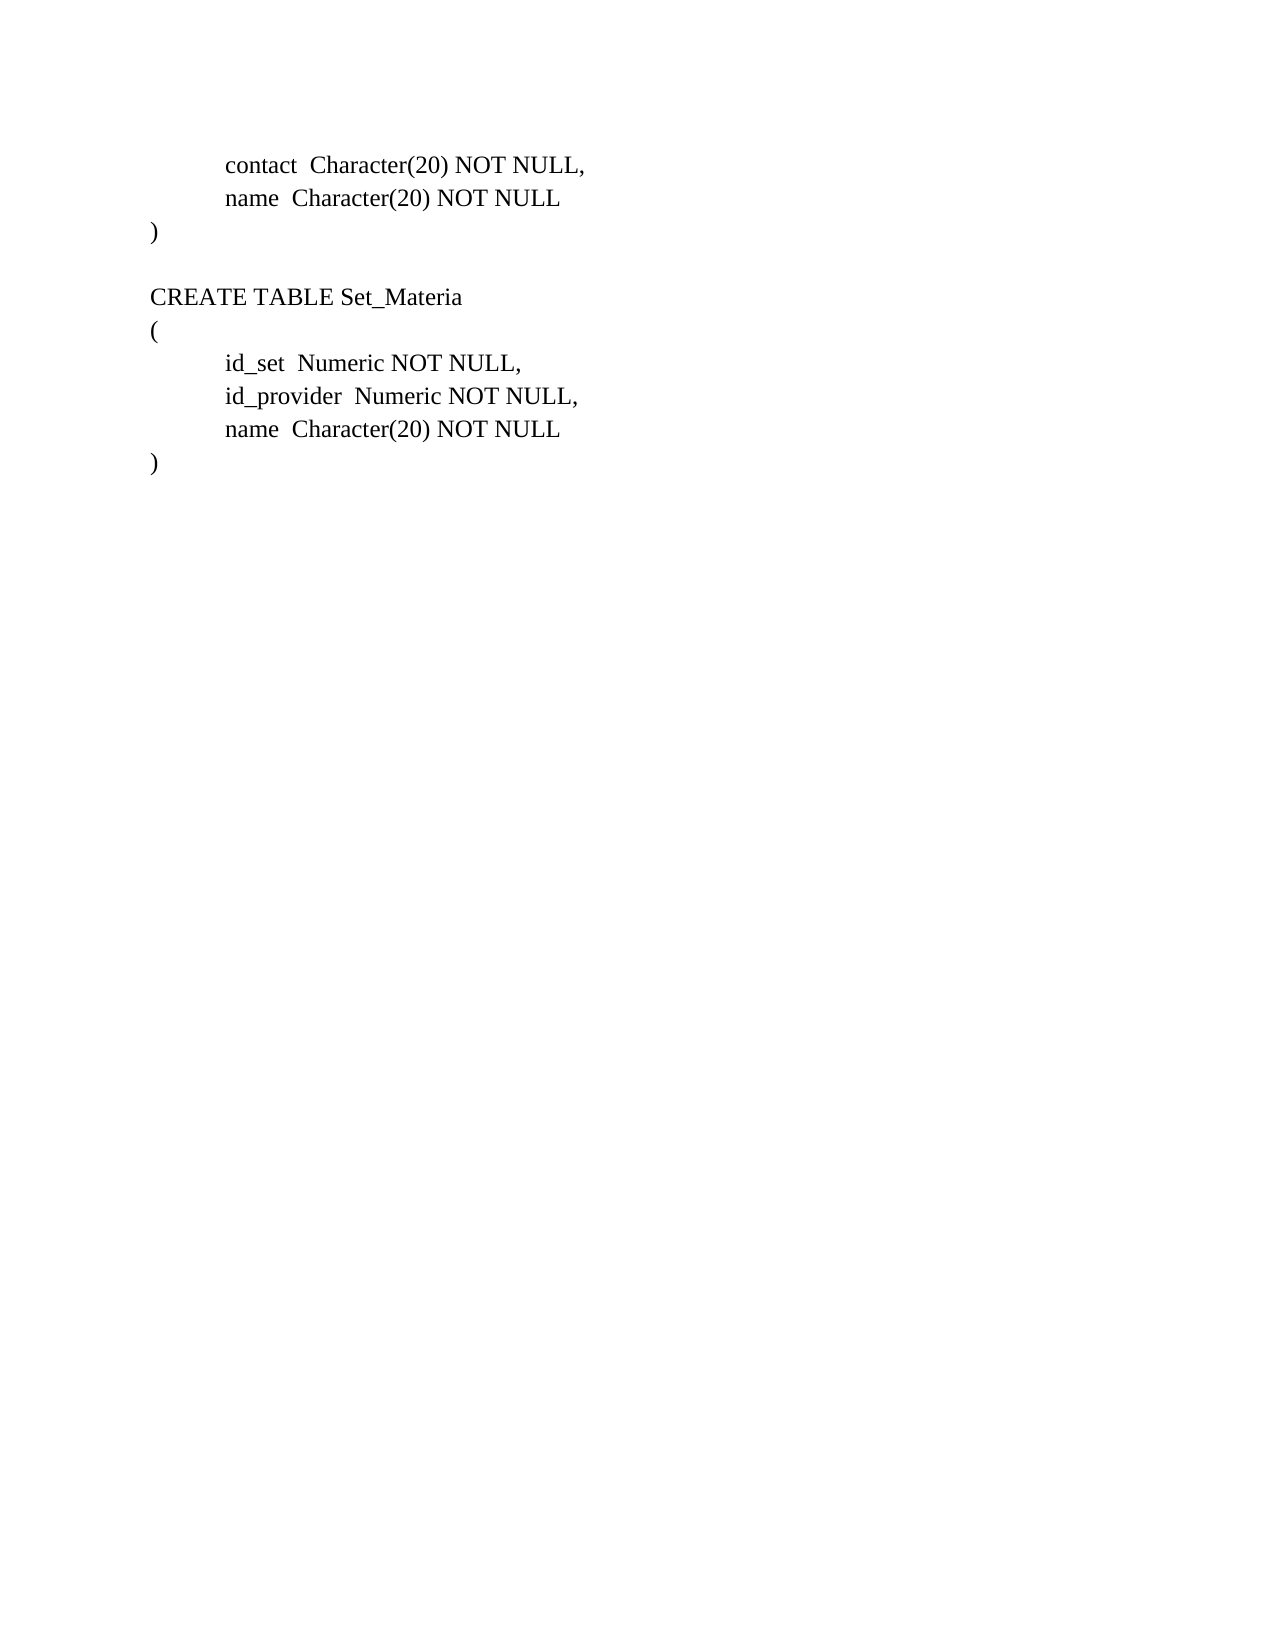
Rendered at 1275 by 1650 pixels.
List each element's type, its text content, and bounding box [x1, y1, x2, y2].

text CREATE TABLE Set_Materia [150, 282, 1125, 311]
text ) [150, 216, 1125, 245]
text ( [150, 315, 1125, 344]
text id_set Numeric NOT NULL, [150, 348, 1125, 377]
text name Character(20) NOT NULL [150, 414, 1125, 443]
text name Character(20) NOT NULL [150, 183, 1125, 212]
text ) [150, 447, 1125, 476]
text id_provider Numeric NOT NULL, [150, 381, 1125, 410]
text contact Character(20) NOT NULL, [150, 150, 1125, 179]
